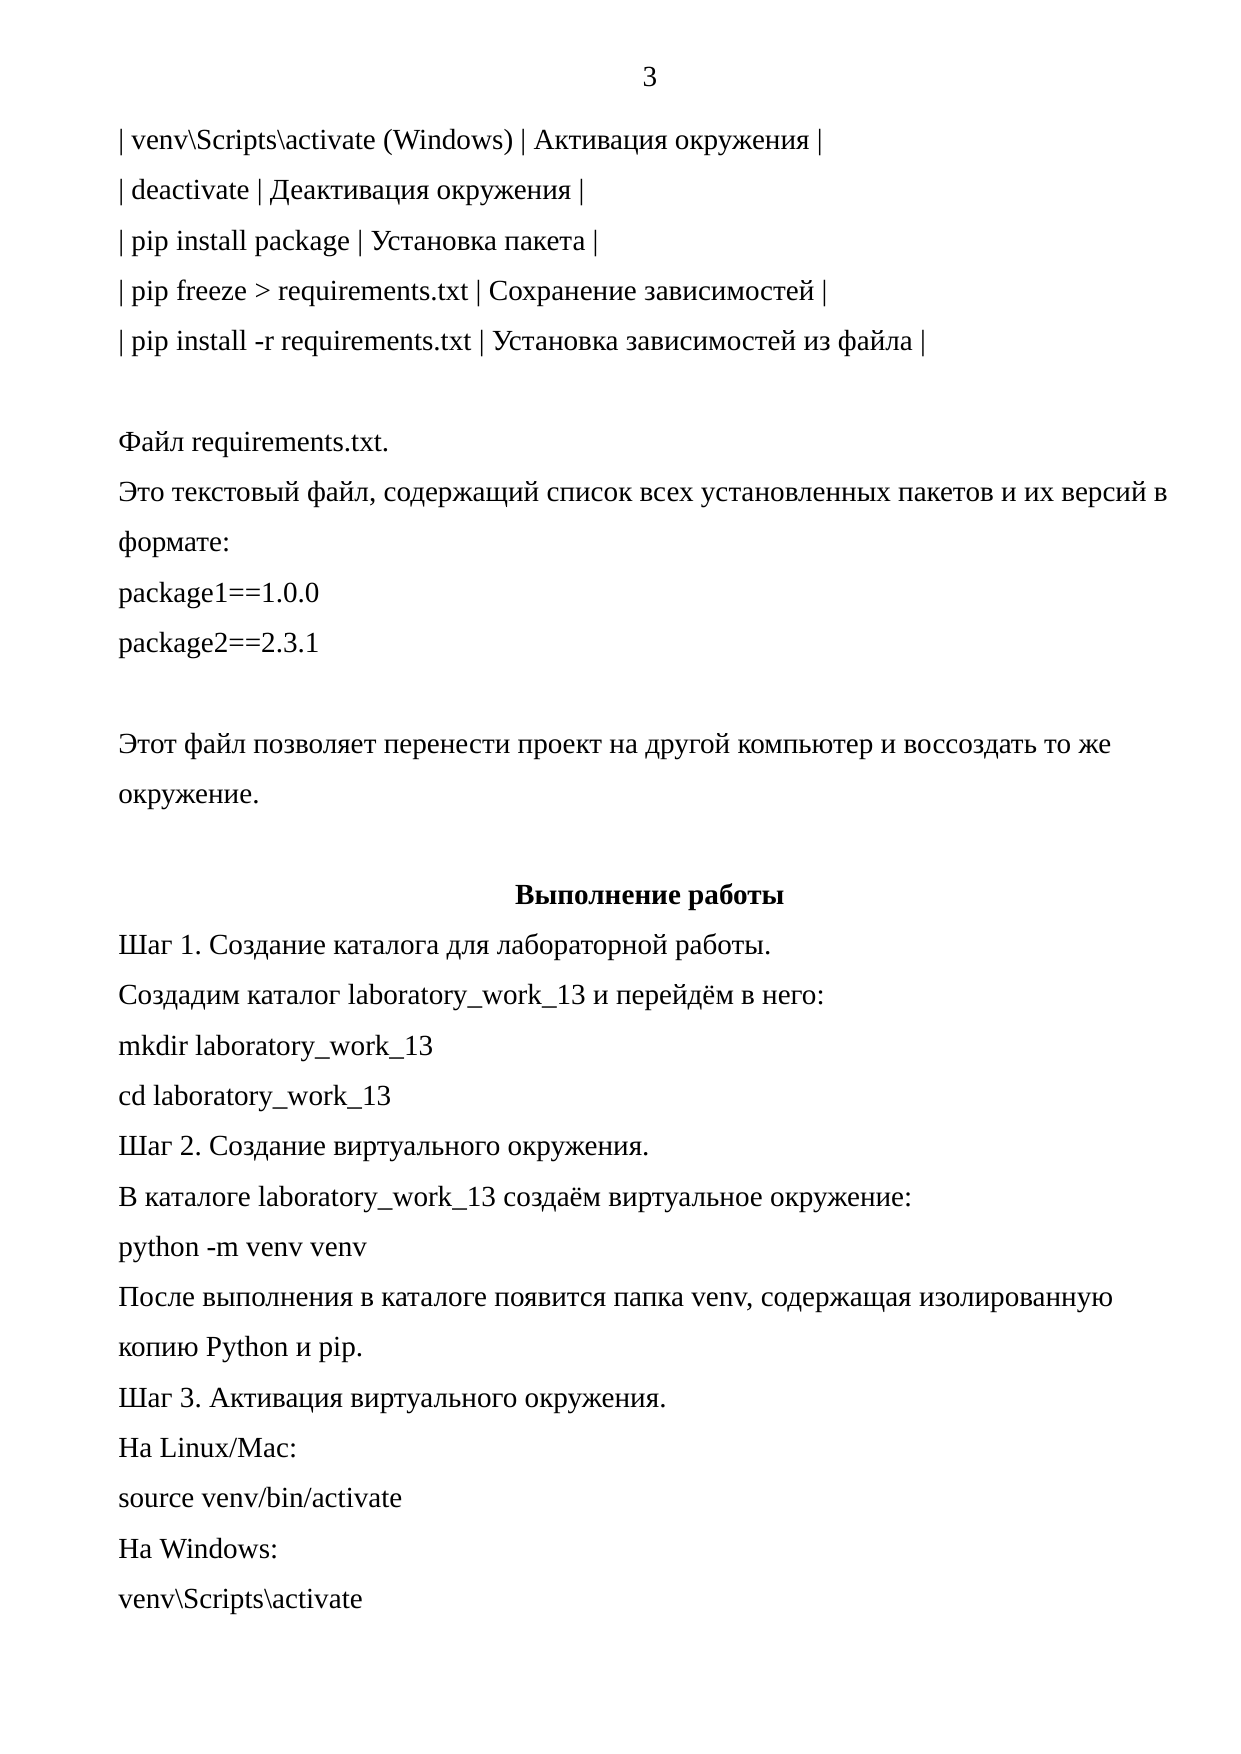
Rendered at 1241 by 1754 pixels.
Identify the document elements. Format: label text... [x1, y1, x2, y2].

text Создадим каталог laboratory_work_13 и перейдём в него: [118, 977, 1181, 1011]
text Этот файл позволяет перенести проект на другой компьютер и воссоздать то же окружение. [118, 726, 1181, 810]
text source venv/bin/activate [118, 1481, 1181, 1514]
text | venv\Scripts\activate (Windows) | Активация окружения | [118, 122, 1181, 156]
text python -m venv venv [118, 1229, 1181, 1262]
text После выполнения в каталоге появится папка venv, содержащая изолированную копию Python и pip. [118, 1279, 1181, 1363]
text venv\Scripts\activate [118, 1581, 1181, 1615]
text Шаг 3. Активация виртуального окружения. [118, 1380, 1181, 1413]
text Файл requirements.txt. [118, 424, 1181, 457]
text package2==2.3.1 [118, 625, 1181, 659]
text На Windows: [118, 1531, 1181, 1564]
text Выполнение работы [118, 877, 1181, 910]
text В каталоге laboratory_work_13 создаём виртуальное окружение: [118, 1179, 1181, 1212]
text | deactivate | Деактивация окружения | [118, 172, 1181, 206]
text package1==1.0.0 [118, 575, 1181, 608]
text mkdir laboratory_work_13 [118, 1028, 1181, 1061]
text | pip install package | Установка пакета | [118, 223, 1181, 256]
text Это текстовый файл, содержащий список всех установленных пакетов и их версий в формате: [118, 474, 1181, 558]
text Шаг 2. Создание виртуального окружения. [118, 1128, 1181, 1162]
text | pip freeze > requirements.txt | Сохранение зависимостей | [118, 273, 1181, 307]
text Шаг 1. Создание каталога для лабораторной работы. [118, 927, 1181, 961]
text На Linux/Mac: [118, 1430, 1181, 1464]
text cd laboratory_work_13 [118, 1078, 1181, 1112]
text | pip install -r requirements.txt | Установка зависимостей из файла | [118, 323, 1181, 357]
